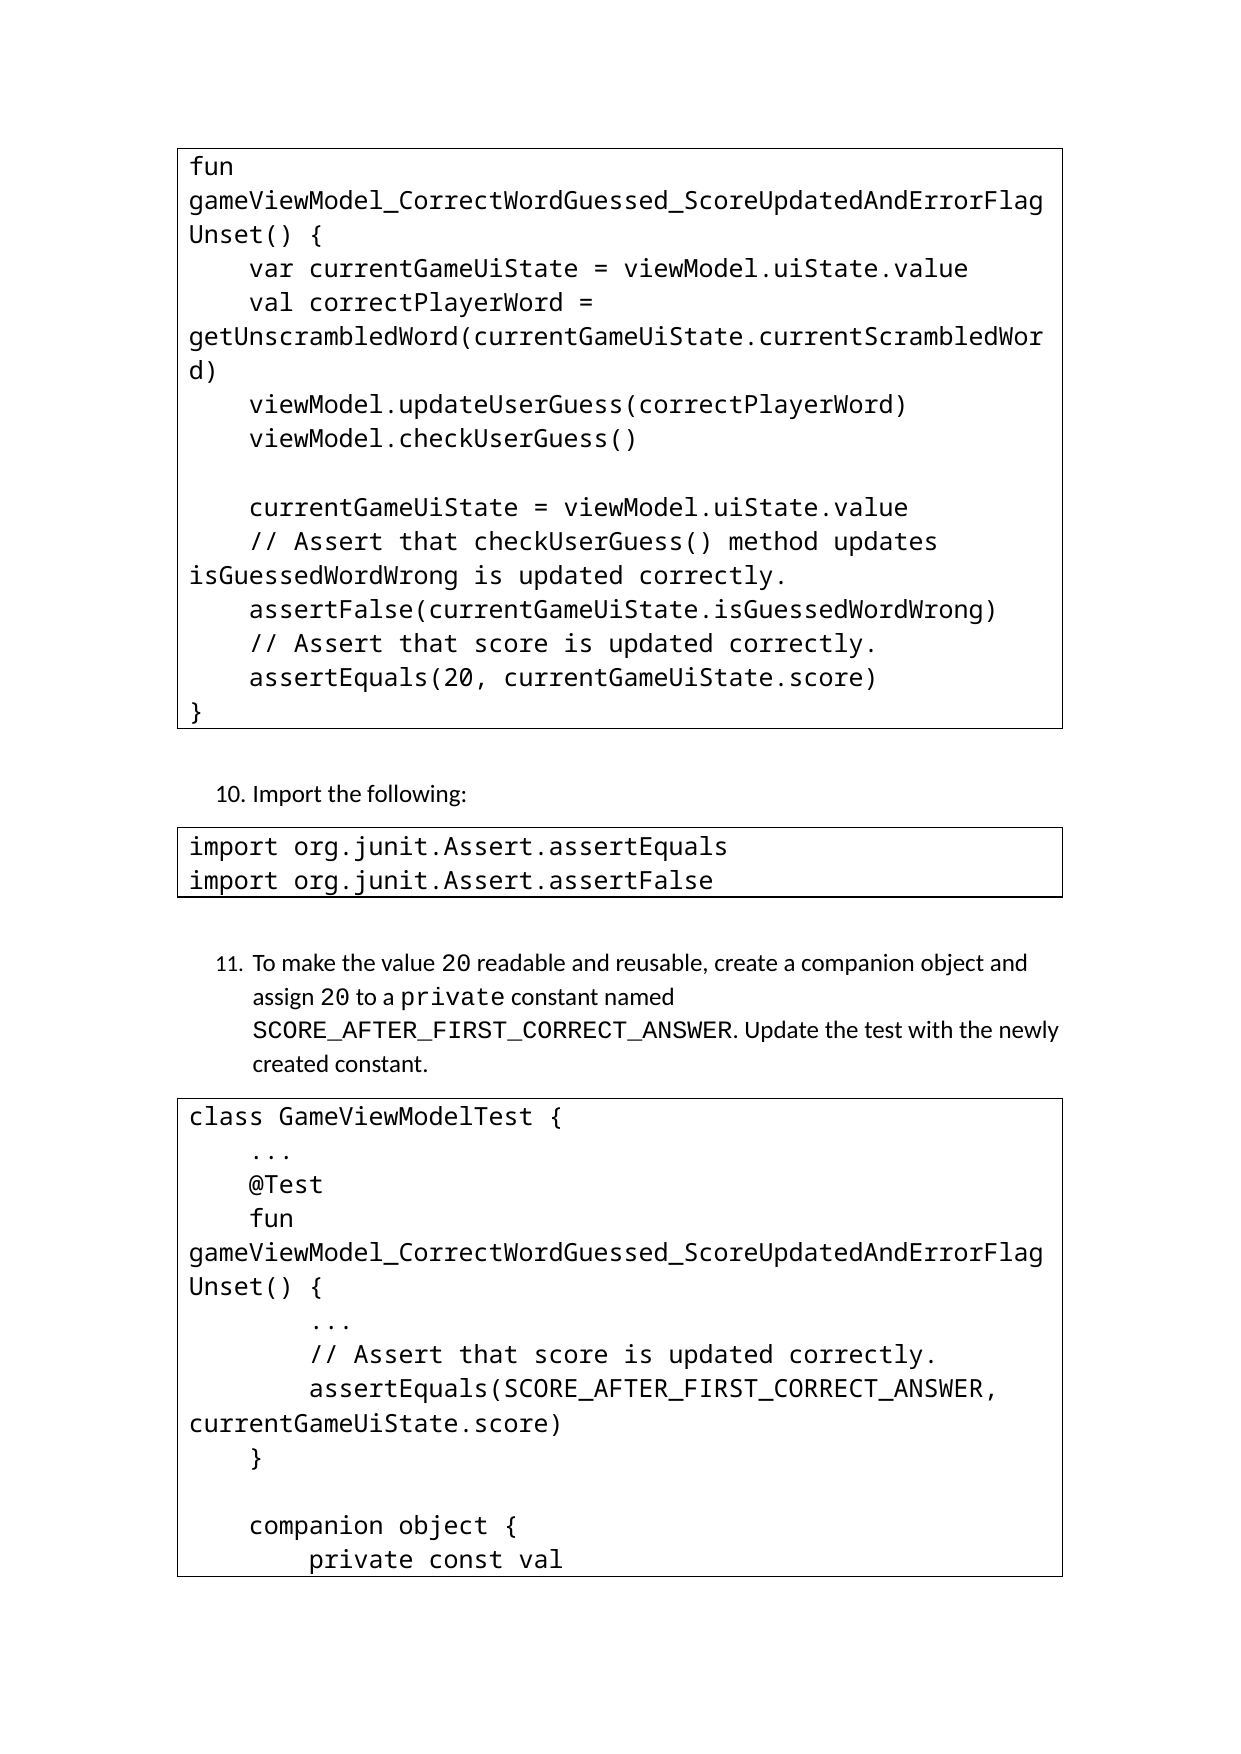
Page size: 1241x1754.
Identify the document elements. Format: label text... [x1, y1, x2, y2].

list Import the following: [215, 778, 1063, 808]
table_header class GameViewModelTest { ... @Test fun gameViewModel_CorrectWordGuessed_ScoreUpdatedAndErrorFlagUnset() { ... // Assert that score is updated correctly. assertEquals(SCORE_AFTER_FIRST_CORRECT_ANSWER, currentGameUiState.score) } companion object { private const val [178, 1099, 1062, 1576]
list To make the value 20 readable and reusable, create a companion object and assign 20 to a private constant named SCORE_AFTER_FIRST_CORRECT_ANSWER. Update the test with the newly created constant. [215, 947, 1063, 1079]
table_header fun gameViewModel_CorrectWordGuessed_ScoreUpdatedAndErrorFlagUnset() { var currentGameUiState = viewModel.uiState.value val correctPlayerWord = getUnscrambledWord(currentGameUiState.currentScrambledWord) viewModel.updateUserGuess(correctPlayerWord) viewModel.checkUserGuess() currentGameUiState = viewModel.uiState.value // Assert that checkUserGuess() method updates isGuessedWordWrong is updated correctly. assertFalse(currentGameUiState.isGuessedWordWrong) // Assert that score is updated correctly. assertEquals(20, currentGameUiState.score) } [178, 149, 1062, 728]
table_header import org.junit.Assert.assertEquals import org.junit.Assert.assertFalse [178, 828, 1062, 896]
